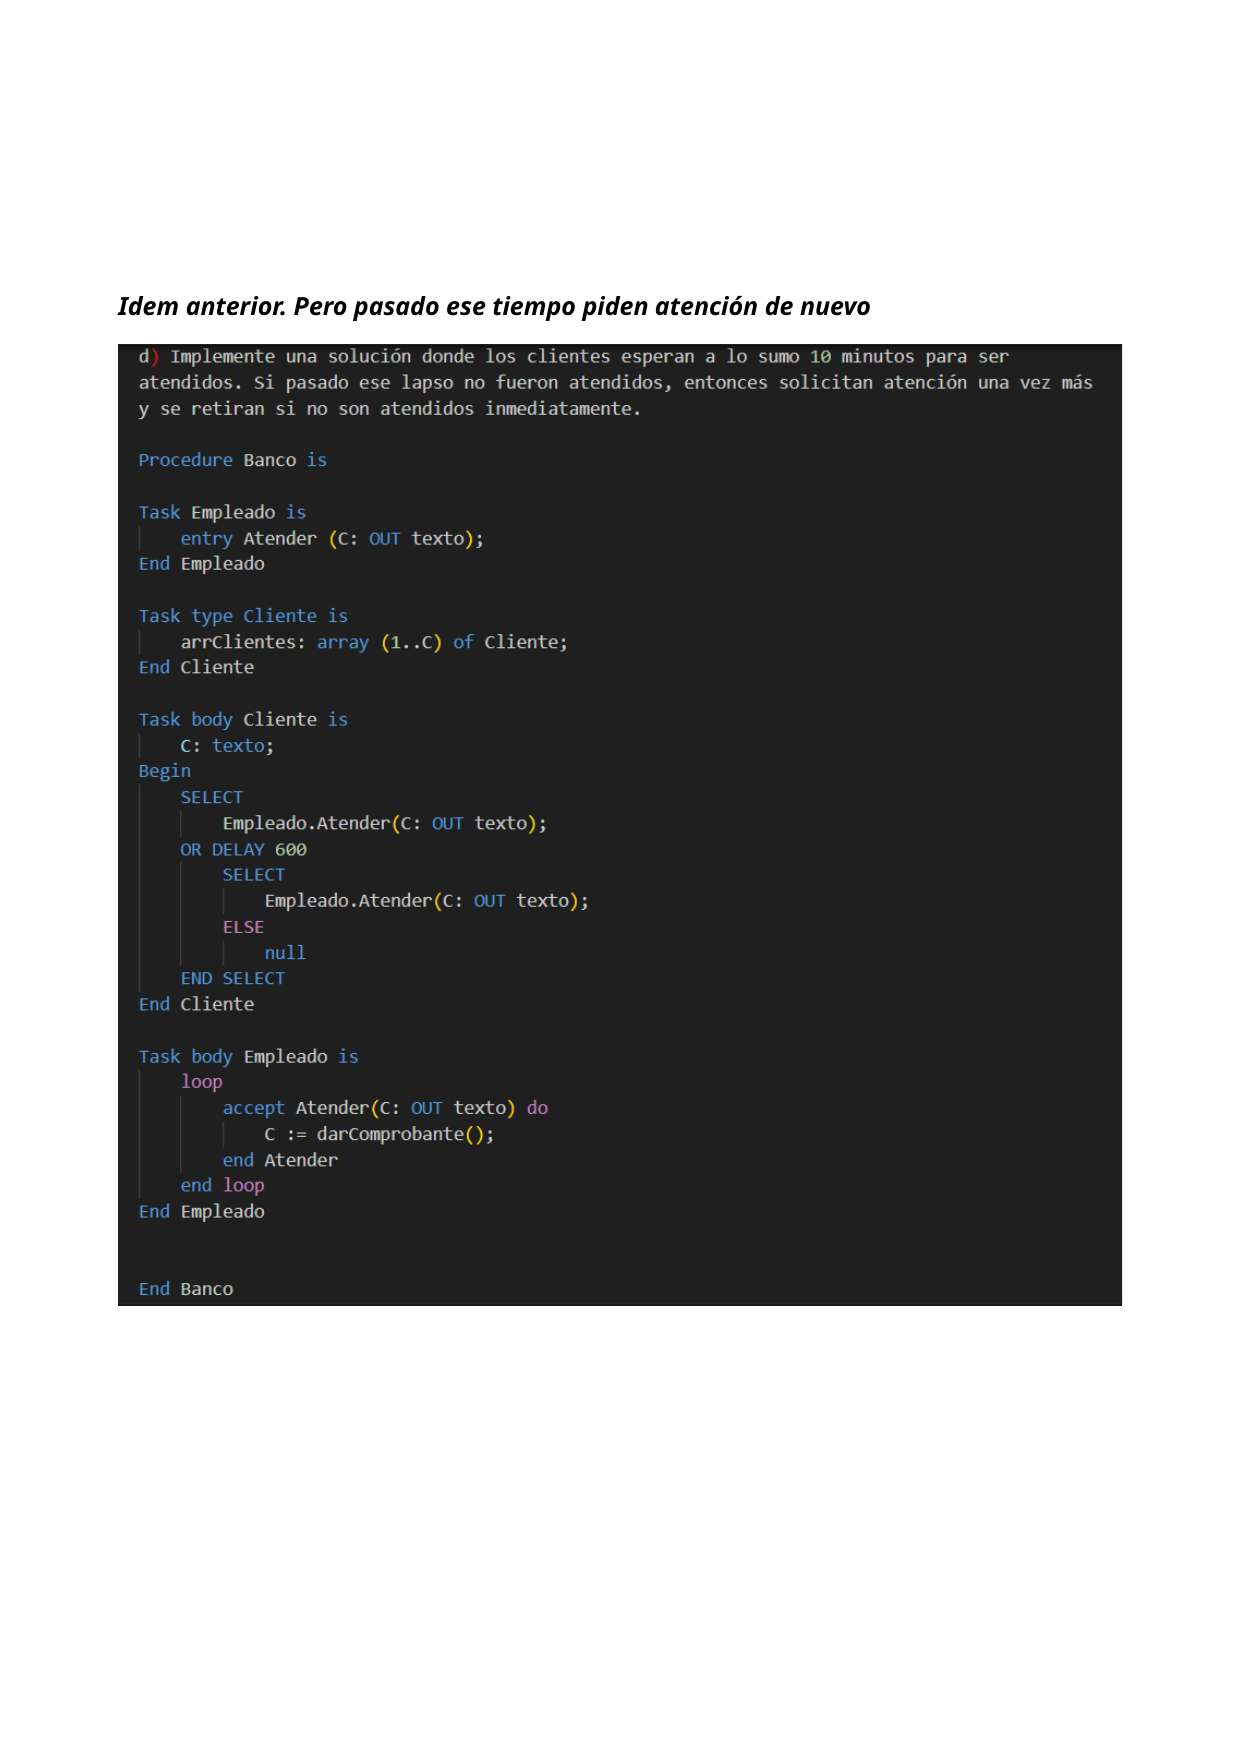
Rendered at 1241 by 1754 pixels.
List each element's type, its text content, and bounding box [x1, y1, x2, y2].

text Idem anterior. Pero pasado ese tiempo piden atención de nuevo [118, 288, 1122, 322]
picture [118, 344, 1123, 1306]
